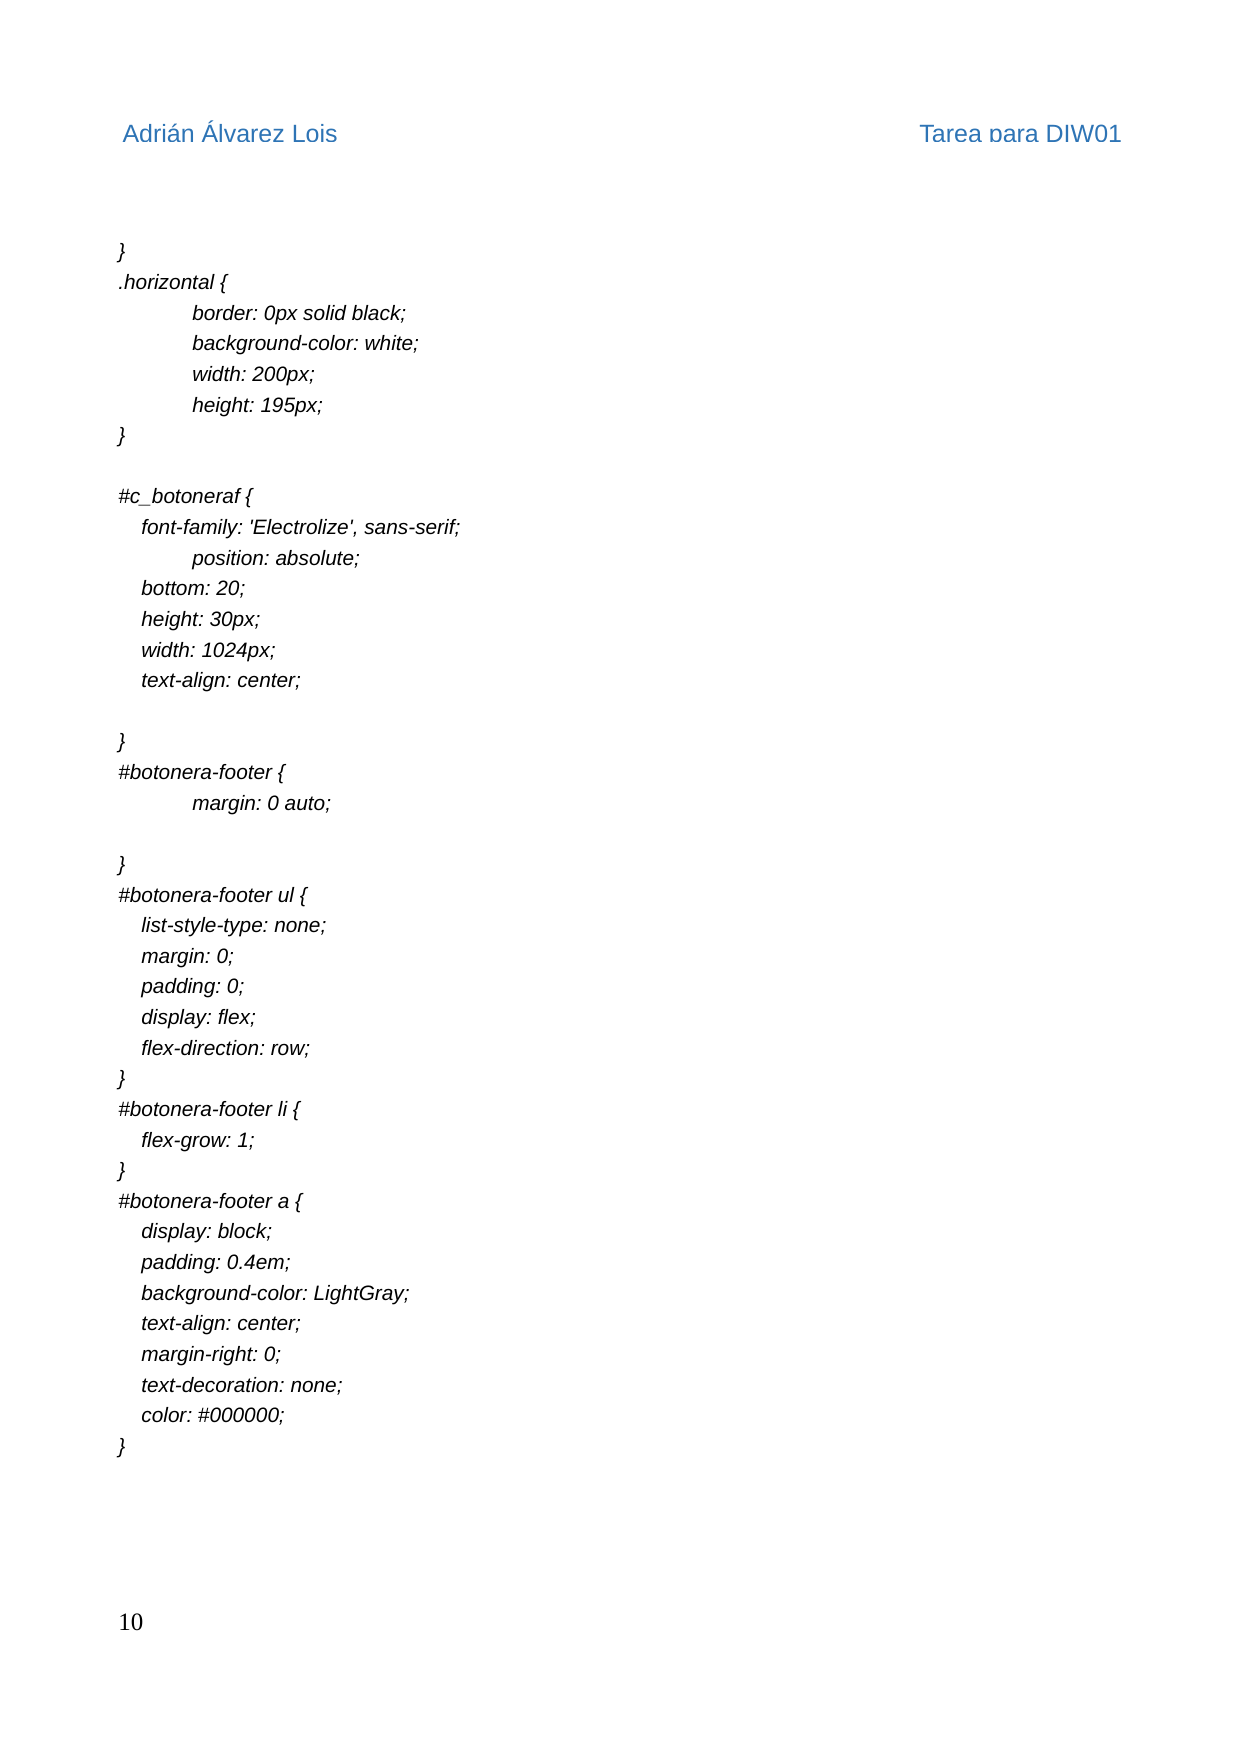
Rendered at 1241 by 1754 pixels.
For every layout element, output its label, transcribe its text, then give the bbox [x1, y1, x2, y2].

text margin: 0; [118, 937, 1097, 968]
text } [118, 845, 1097, 876]
text background-color: white; [118, 324, 1097, 355]
text } [118, 1151, 1097, 1182]
text } [118, 416, 1097, 447]
text } [118, 233, 1097, 263]
text } [118, 1427, 1097, 1458]
text text-align: center; [118, 661, 1097, 692]
text } [118, 1059, 1097, 1090]
text padding: 0; [118, 968, 1097, 998]
text position: absolute; [118, 539, 1097, 569]
text #botonera-footer ul { [118, 876, 1097, 906]
text width: 1024px; [118, 631, 1097, 661]
text text-decoration: none; [118, 1366, 1097, 1396]
text border: 0px solid black; [118, 294, 1097, 324]
text display: block; [118, 1213, 1097, 1243]
text background-color: LightGray; [118, 1274, 1097, 1304]
text #botonera-footer li { [118, 1090, 1097, 1121]
text margin-right: 0; [118, 1335, 1097, 1366]
text padding: 0.4em; [118, 1243, 1097, 1274]
text display: flex; [118, 998, 1097, 1029]
text width: 200px; [118, 355, 1097, 386]
text font-family: 'Electrolize', sans-serif; [118, 508, 1097, 539]
text #botonera-footer a { [118, 1182, 1097, 1213]
text #botonera-footer { [118, 753, 1097, 784]
text color: #000000; [118, 1396, 1097, 1427]
text height: 30px; [118, 600, 1097, 631]
text margin: 0 auto; [118, 784, 1097, 814]
text flex-direction: row; [118, 1029, 1097, 1059]
text flex-grow: 1; [118, 1121, 1097, 1151]
text } [118, 723, 1097, 753]
text text-align: center; [118, 1304, 1097, 1335]
text .horizontal { [118, 263, 1097, 294]
text height: 195px; [118, 386, 1097, 416]
text bottom: 20; [118, 569, 1097, 600]
text list-style-type: none; [118, 906, 1097, 937]
text #c_botoneraf { [118, 478, 1097, 508]
